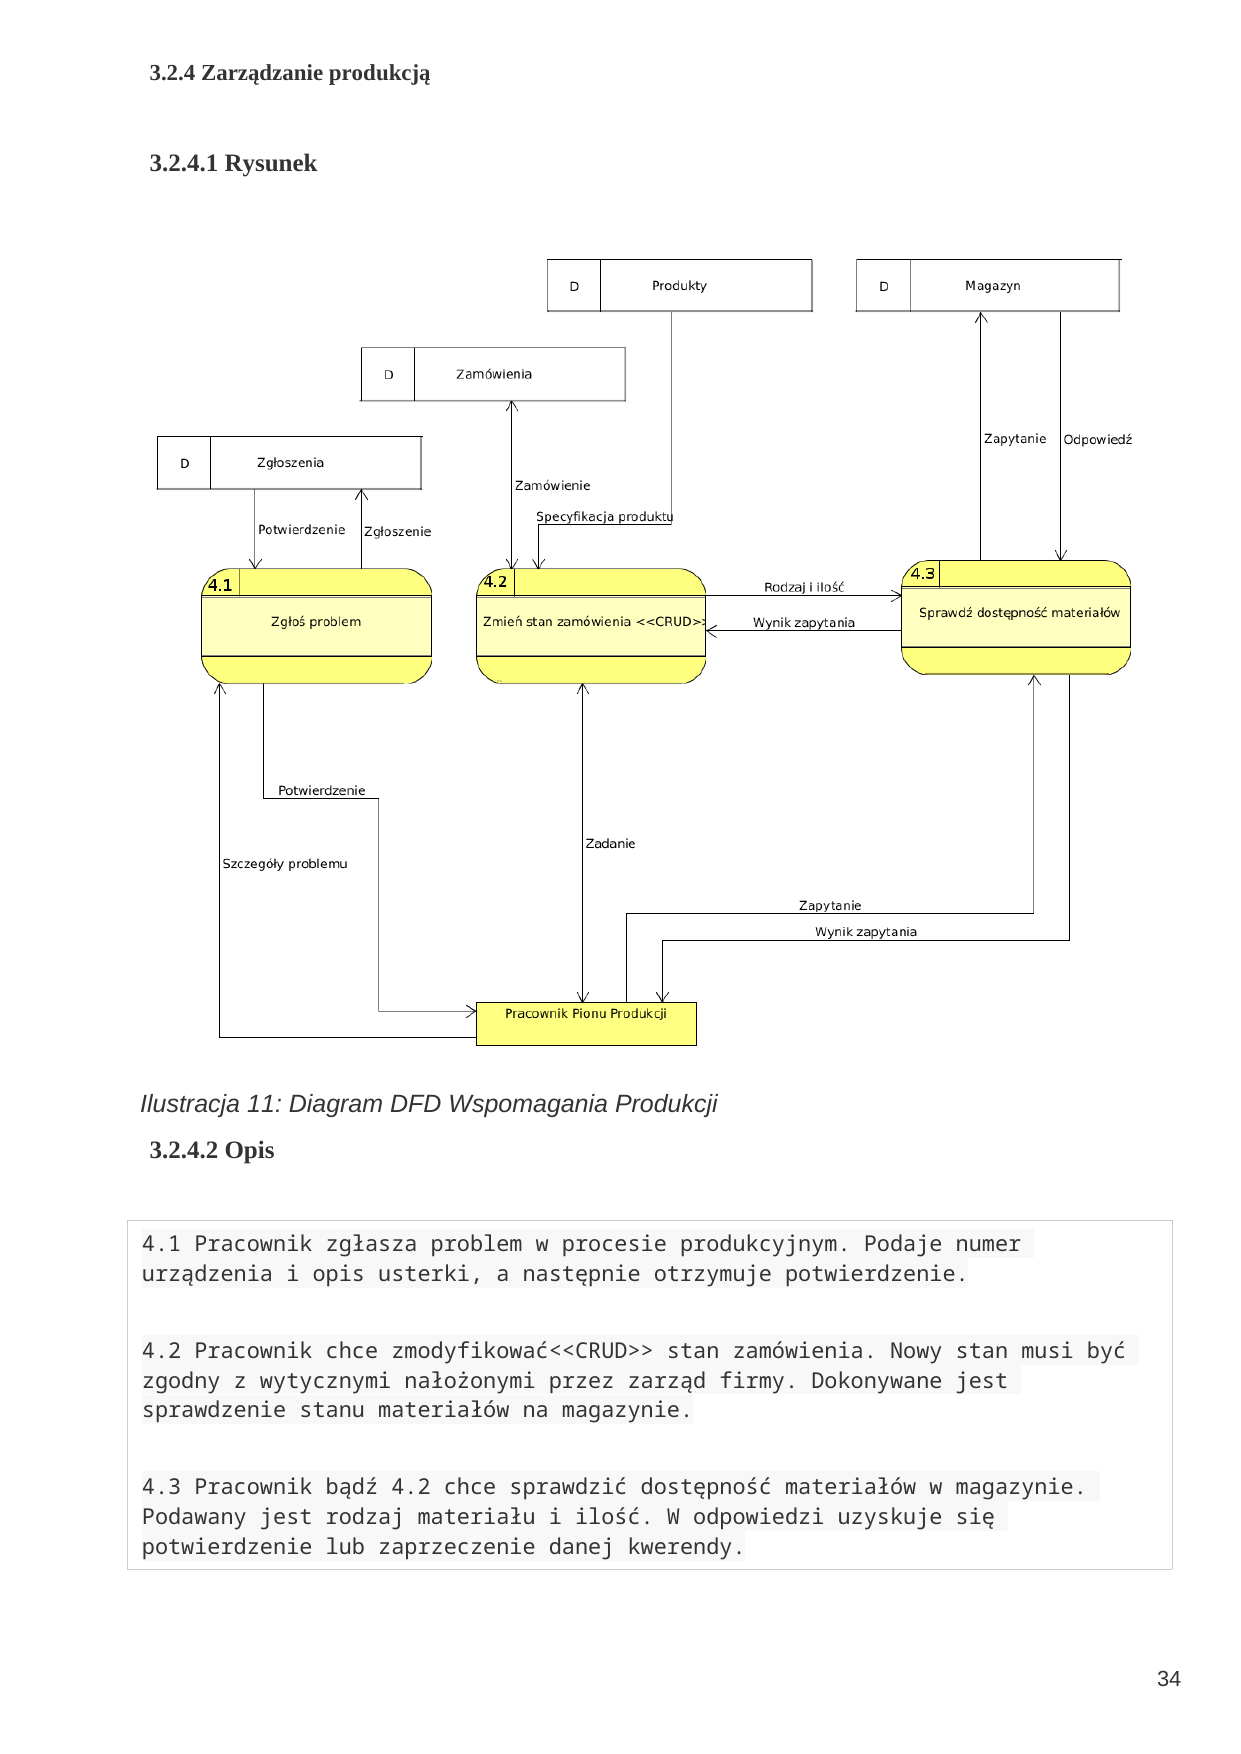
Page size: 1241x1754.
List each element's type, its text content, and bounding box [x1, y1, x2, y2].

subtitle 3.2.4.2 Opis [149, 1118, 1150, 1164]
text 4.1 Pracownik zgłasza problem w procesie produkcyjnym. Podaje numer urządzenia i opis usterki, a następnie otrzymuje potwierdzenie. [128, 1221, 1172, 1288]
text Ilustracja 11: Diagram DFD Wspomagania Produkcji [140, 1072, 1156, 1118]
subtitle [140, 229, 1156, 241]
subtitle 3.2.4 Zarządzanie produkcją [149, 59, 1150, 85]
text 4.3 Pracownik bądź 4.2 chce sprawdzić dostępność materiałów w magazynie. Podawany jest rodzaj materiału i ilość. W odpowiedzi uzyskuje się potwierdzenie lub zaprzeczenie danej kwerendy. [128, 1463, 1172, 1569]
subtitle 3.2.4.1 Rysunek [149, 148, 1150, 177]
text 4.2 Pracownik chce zmodyfikować<<CRUD>> stan zamówienia. Nowy stan musi być zgodny z wytycznymi nałożonymi przez zarząd firmy. Dokonywane jest sprawdzenie stanu materiałów na magazynie. [128, 1326, 1172, 1424]
picture [140, 241, 1157, 1072]
